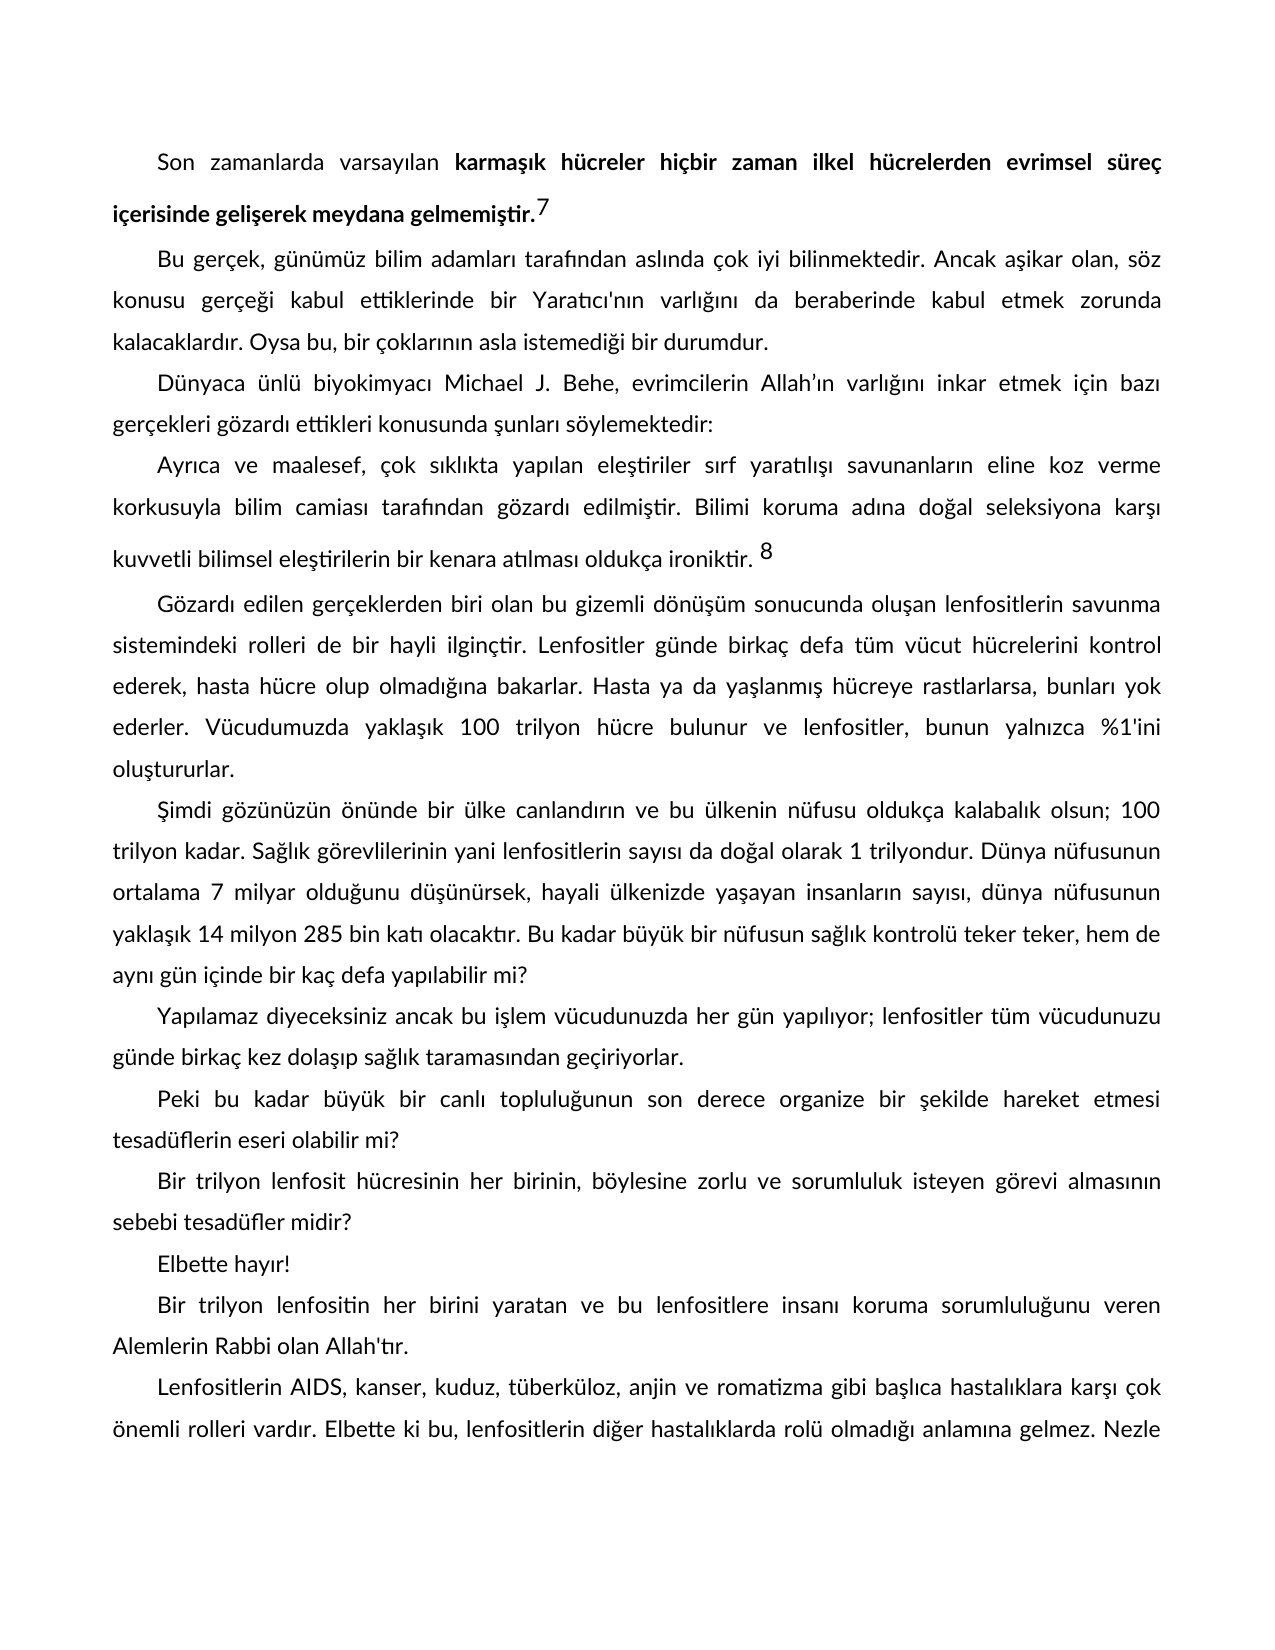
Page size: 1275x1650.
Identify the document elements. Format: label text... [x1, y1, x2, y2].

text Yapılamaz diyeceksiniz ancak bu işlem vücudunuzda her gün yapılıyor; lenfositler tüm vücudunuzu günde birkaç kez dolaşıp sağlık taramasından geçiriyorlar. [112, 1002, 1162, 1071]
text Bir trilyon lenfositin her birini yaratan ve bu lenfositlere insanı koruma sorumluluğunu veren Alemlerin Rabbi olan Allah'tır. [112, 1291, 1162, 1359]
text Ayrıca ve maalesef, çok sıklıkta yapılan eleştiriler sırf yaratılışı savunanların eline koz verme korkusuyla bilim camiası tarafından gözardı edilmiştir. Bilimi koruma adına doğal seleksiyona karşı kuvvetli bilimsel eleştirilerin bir kenara atılması oldukça ironiktir. 8 [112, 451, 1162, 572]
text Peki bu kadar büyük bir canlı topluluğunun son derece organize bir şekilde hareket etmesi tesadüflerin eseri olabilir mi? [112, 1084, 1162, 1153]
text Bir trilyon lenfosit hücresinin her birinin, böylesine zorlu ve sorumluluk isteyen görevi almasının sebebi tesadüfler midir? [112, 1167, 1162, 1236]
text Bu gerçek, günümüz bilim adamları tarafından aslında çok iyi bilinmektedir. Ancak aşikar olan, söz konusu gerçeği kabul ettiklerinde bir Yaratıcı'nın varlığını da beraberinde kabul etmek zorunda kalacaklardır. Oysa bu, bir çoklarının asla istemediği bir durumdur. [112, 245, 1162, 355]
text Dünyaca ünlü biyokimyacı Michael J. Behe, evrimcilerin Allah’ın varlığını inkar etmek için bazı gerçekleri gözardı ettikleri konusunda şunları söylemektedir: [112, 368, 1162, 437]
text Elbette hayır! [112, 1249, 1162, 1277]
text Gözardı edilen gerçeklerden biri olan bu gizemli dönüşüm sonucunda oluşan lenfositlerin savunma sistemindeki rolleri de bir hayli ilginçtir. Lenfositler günde birkaç defa tüm vücut hücrelerini kontrol ederek, hasta hücre olup olmadığına bakarlar. Hasta ya da yaşlanmış hücreye rastlarlarsa, bunları yok ederler. Vücudumuzda yaklaşık 100 trilyon hücre bulunur ve lenfositler, bunun yalnızca %1'ini oluştururlar. [112, 589, 1162, 782]
text Son zamanlarda varsayılan karmaşık hücreler hiçbir zaman ilkel hücrelerden evrimsel süreç içerisinde gelişerek meydana gelmemiştir.7 [112, 148, 1162, 227]
text Lenfositlerin AIDS, kanser, kuduz, tüberküloz, anjin ve romatizma gibi başlıca hastalıklara karşı çok önemli rolleri vardır. Elbette ki bu, lenfositlerin diğer hastalıklarda rolü olmadığı anlamına gelmez. Nezle [112, 1373, 1162, 1442]
text Şimdi gözünüzün önünde bir ülke canlandırın ve bu ülkenin nüfusu oldukça kalabalık olsun; 100 trilyon kadar. Sağlık görevlilerinin yani lenfositlerin sayısı da doğal olarak 1 trilyondur. Dünya nüfusunun ortalama 7 milyar olduğunu düşünürsek, hayali ülkenizde yaşayan insanların sayısı, dünya nüfusunun yaklaşık 14 milyon 285 bin katı olacaktır. Bu kadar büyük bir nüfusun sağlık kontrolü teker teker, hem de aynı gün içinde bir kaç defa yapılabilir mi? [112, 796, 1162, 988]
